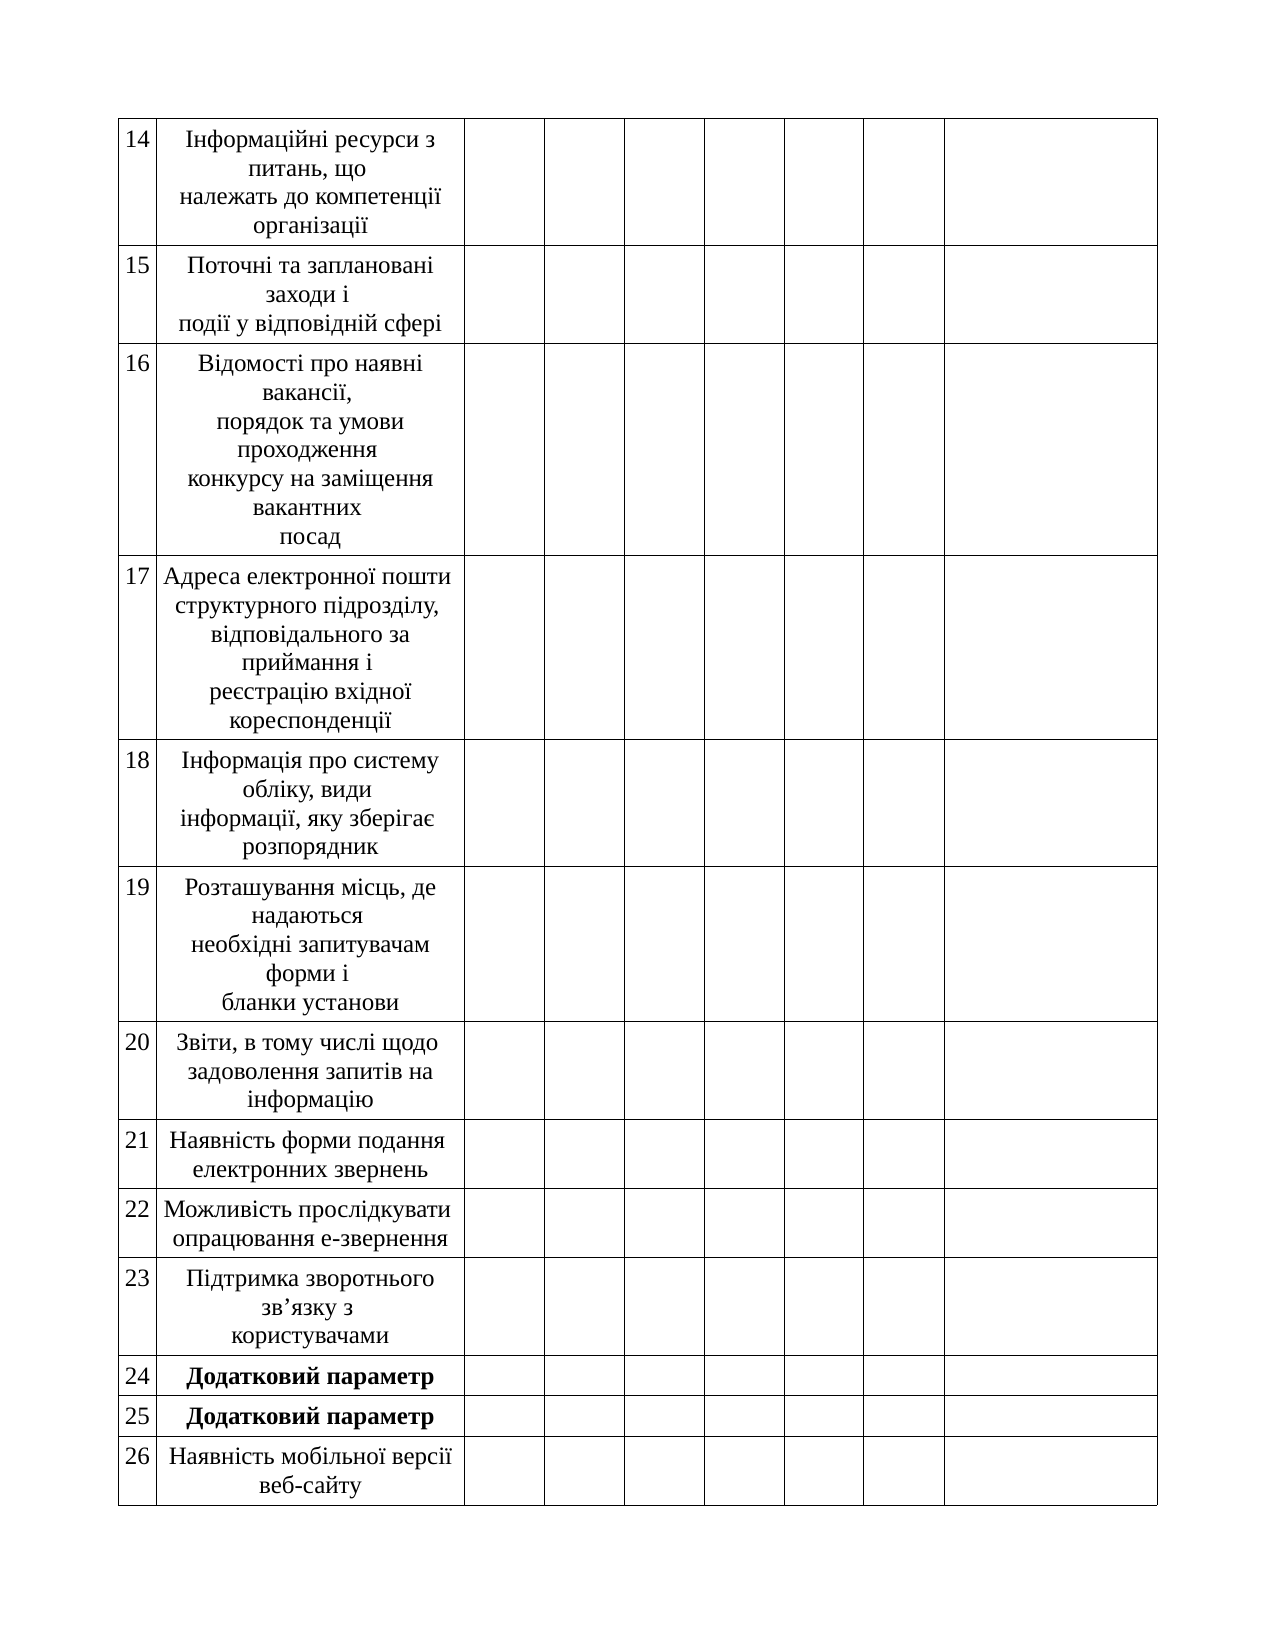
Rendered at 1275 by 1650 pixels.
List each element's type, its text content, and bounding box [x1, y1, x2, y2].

table_cell [785, 1396, 863, 1436]
table_cell Наявність мобільної версії веб-сайту [157, 1437, 464, 1505]
table_cell [945, 1356, 1157, 1395]
table_cell [864, 1437, 944, 1505]
table_cell [465, 556, 544, 739]
table_cell [945, 556, 1157, 739]
table_cell [625, 1120, 704, 1188]
table_cell [625, 1437, 704, 1505]
table_cell [625, 1396, 704, 1436]
table_cell [864, 1356, 944, 1395]
table_cell 19 [119, 867, 156, 1021]
table_cell [625, 1356, 704, 1395]
table_cell [705, 119, 784, 245]
table_cell [545, 1437, 624, 1505]
table_cell [864, 119, 944, 245]
table_cell [864, 556, 944, 739]
table_cell [945, 1396, 1157, 1436]
table_cell [864, 740, 944, 866]
table_cell [785, 1437, 863, 1505]
table_cell [864, 1189, 944, 1257]
table_cell [545, 867, 624, 1021]
table_cell [945, 344, 1157, 555]
table_cell [545, 1120, 624, 1188]
table_cell [545, 246, 624, 342]
table_cell [785, 1258, 863, 1355]
table_cell [465, 1120, 544, 1188]
table_cell [465, 1258, 544, 1355]
table_cell [465, 867, 544, 1021]
table_cell [625, 119, 704, 245]
table_cell 16 [119, 344, 156, 555]
table_cell [785, 556, 863, 739]
table_cell Можливість прослідкувати опрацювання е-звернення [157, 1189, 464, 1257]
table_cell 15 [119, 246, 156, 342]
table_cell Звіти, в тому числі щодо задоволення запитів на інформацію [157, 1022, 464, 1119]
table_cell [945, 1437, 1157, 1505]
table_cell [945, 1189, 1157, 1257]
table_cell [785, 1120, 863, 1188]
table_cell [785, 246, 863, 342]
table_cell [705, 1396, 784, 1436]
table_cell [625, 1189, 704, 1257]
table_cell Відомості про наявні вакансії, порядок та умови проходження конкурсу на заміщення вакантних посад [157, 344, 464, 555]
table_cell [864, 1120, 944, 1188]
table_cell [545, 344, 624, 555]
table_cell [545, 1356, 624, 1395]
table_cell 26 [119, 1437, 156, 1505]
table_cell [625, 1022, 704, 1119]
table_cell 23 [119, 1258, 156, 1355]
table_cell [625, 867, 704, 1021]
table_cell 24 [119, 1356, 156, 1395]
table_cell 14 [119, 119, 156, 245]
table_cell Підтримка зворотнього зв’язку з користувачами [157, 1258, 464, 1355]
table_cell [864, 1396, 944, 1436]
table_cell 25 [119, 1396, 156, 1436]
table_cell [785, 740, 863, 866]
table_cell Адреса електронної пошти структурного підрозділу, відповідального за приймання і реєстрацію вхідної кореспонденції [157, 556, 464, 739]
table_cell [545, 1022, 624, 1119]
table_cell [705, 1120, 784, 1188]
table_cell Розташування місць, де надаються необхідні запитувачам форми і бланки установи [157, 867, 464, 1021]
table_cell [705, 1258, 784, 1355]
table_cell Інформація про систему обліку, види інформації, яку зберігає розпорядник [157, 740, 464, 866]
table_cell [465, 1022, 544, 1119]
table_cell [785, 867, 863, 1021]
table_cell [945, 867, 1157, 1021]
table_cell [545, 556, 624, 739]
table_cell [945, 1120, 1157, 1188]
table_cell 17 [119, 556, 156, 739]
table_cell [705, 556, 784, 739]
table_cell [945, 1022, 1157, 1119]
table_cell [864, 867, 944, 1021]
table_cell [545, 119, 624, 245]
table_cell [465, 119, 544, 245]
table_cell [465, 1356, 544, 1395]
table_cell [705, 1189, 784, 1257]
table_cell [945, 1258, 1157, 1355]
table_cell [785, 344, 863, 555]
table_cell [945, 246, 1157, 342]
table_cell [945, 740, 1157, 866]
table_cell 20 [119, 1022, 156, 1119]
table_cell [864, 246, 944, 342]
table_cell Наявність форми подання електронних звернень [157, 1120, 464, 1188]
table_cell [625, 1258, 704, 1355]
table_cell Додатковий параметр [157, 1356, 464, 1395]
table_cell [465, 344, 544, 555]
table_cell 21 [119, 1120, 156, 1188]
table_cell [785, 1356, 863, 1395]
table_cell [864, 1258, 944, 1355]
table_cell [705, 1437, 784, 1505]
table_cell [864, 1022, 944, 1119]
table_cell [705, 1356, 784, 1395]
table_cell 18 [119, 740, 156, 866]
table_cell [465, 246, 544, 342]
table_cell [465, 1437, 544, 1505]
table_cell Додатковий параметр [157, 1396, 464, 1436]
table_cell [705, 740, 784, 866]
table_cell [625, 344, 704, 555]
table_cell [705, 1022, 784, 1119]
table_cell [785, 1022, 863, 1119]
table_cell [785, 119, 863, 245]
table_cell [705, 344, 784, 555]
table_cell [705, 867, 784, 1021]
table_cell [625, 740, 704, 866]
table_cell [545, 1396, 624, 1436]
table_cell [785, 1189, 863, 1257]
table_cell [545, 1258, 624, 1355]
table_cell [465, 1189, 544, 1257]
table_cell [625, 246, 704, 342]
table_cell [545, 740, 624, 866]
table_cell [864, 344, 944, 555]
table_cell Поточні та заплановані заходи і події у відповідній сфері [157, 246, 464, 342]
table_cell 22 [119, 1189, 156, 1257]
table_cell [625, 556, 704, 739]
table_cell Інформаційні ресурси з питань, що належать до компетенції організації [157, 119, 464, 245]
table_cell [545, 1189, 624, 1257]
table_cell [465, 740, 544, 866]
table_cell [705, 246, 784, 342]
table_cell [465, 1396, 544, 1436]
table_cell [945, 119, 1157, 245]
